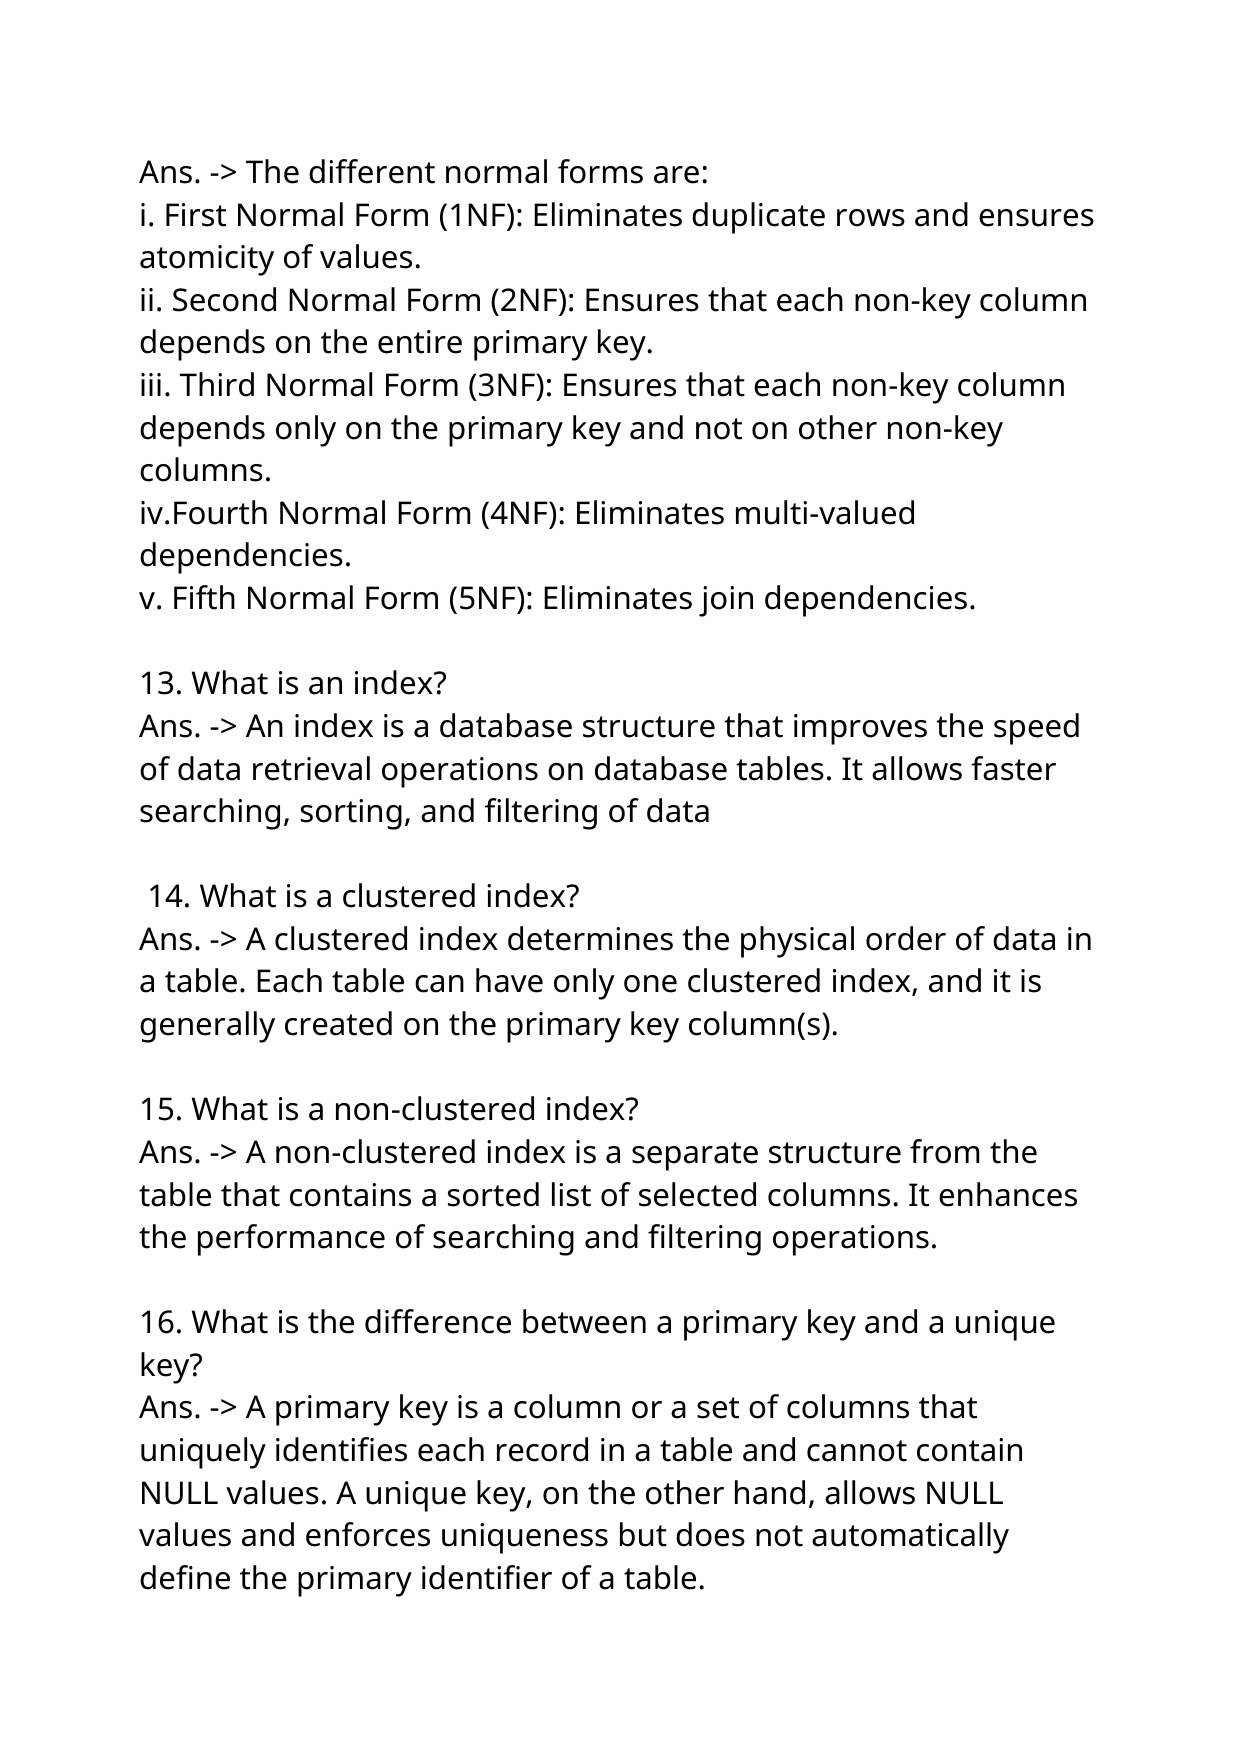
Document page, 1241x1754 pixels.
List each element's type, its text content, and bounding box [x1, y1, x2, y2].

text Ans. -> A non-clustered index is a separate structure from the table that contains a sorted list of selected columns. It enhances the performance of searching and filtering operations. [139, 1130, 1101, 1258]
text iii. Third Normal Form (3NF): Ensures that each non-key column depends only on the primary key and not on other non-key columns. [139, 363, 1101, 491]
text Ans. -> A primary key is a column or a set of columns that uniquely identifies each record in a table and cannot contain NULL values. A unique key, on the other hand, allows NULL values and enforces uniqueness but does not automatically define the primary identifier of a table. [139, 1386, 1101, 1598]
text v. Fifth Normal Form (5NF): Eliminates join dependencies. [139, 576, 1101, 619]
text iv.Fourth Normal Form (4NF): Eliminates multi-valued dependencies. [139, 491, 1101, 576]
text Ans. -> A clustered index determines the physical order of data in a table. Each table can have only one clustered index, and it is generally created on the primary key column(s). [139, 917, 1101, 1045]
text 13. What is an index? [139, 661, 1101, 704]
text 16. What is the difference between a primary key and a unique key? [139, 1300, 1101, 1386]
text Ans. -> An index is a database structure that improves the speed of data retrieval operations on database tables. It allows faster searching, sorting, and filtering of data [139, 704, 1101, 832]
text i. First Normal Form (1NF): Eliminates duplicate rows and ensures atomicity of values. [139, 193, 1101, 278]
text ii. Second Normal Form (2NF): Ensures that each non-key column depends on the entire primary key. [139, 278, 1101, 363]
text 14. What is a clustered index? [139, 874, 1101, 917]
text Ans. -> The different normal forms are: [139, 150, 1101, 193]
text 15. What is a non-clustered index? [139, 1087, 1101, 1130]
